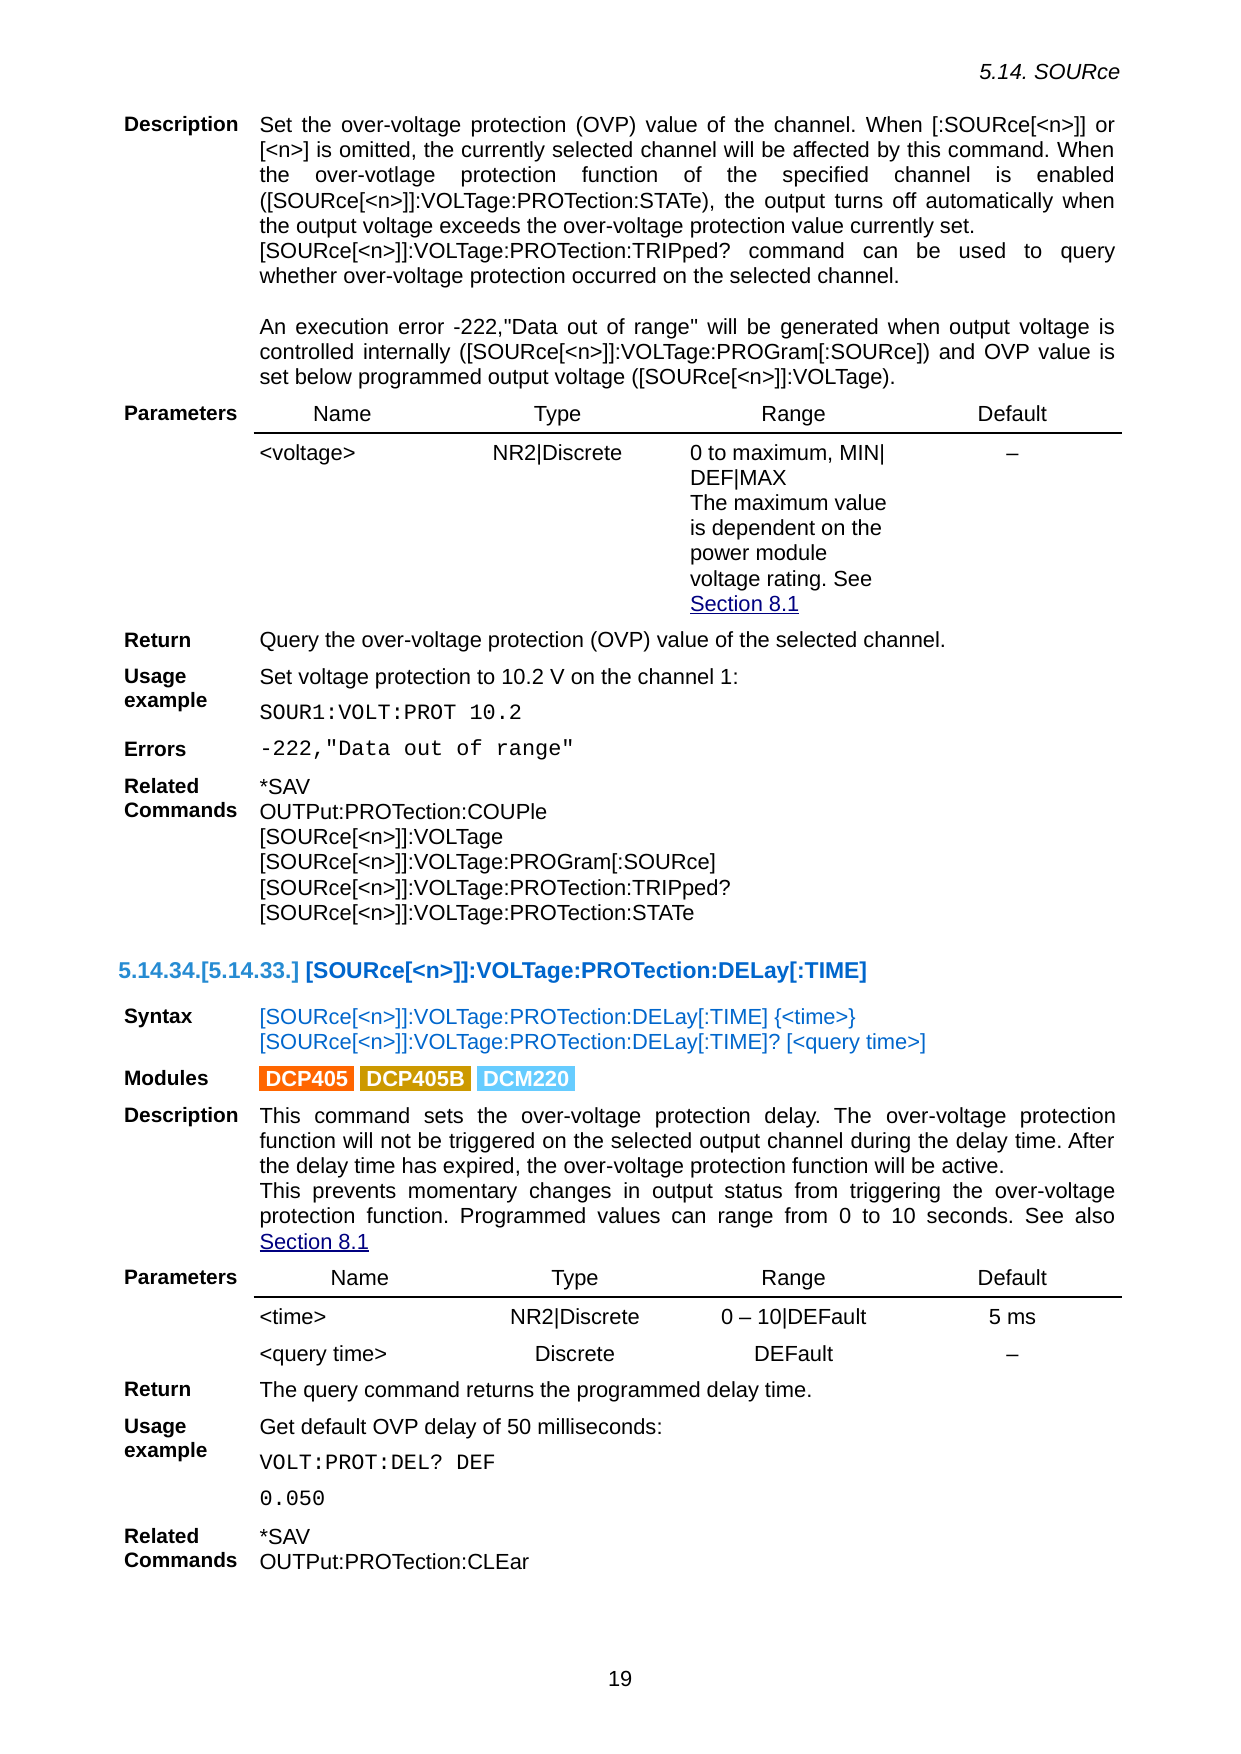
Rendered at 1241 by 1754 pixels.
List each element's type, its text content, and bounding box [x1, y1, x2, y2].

table_cell Usage example [118, 1408, 253, 1518]
table_cell Type [465, 1260, 684, 1296]
table_cell [118, 1335, 253, 1372]
table_cell Set voltage protection to 10.2 V on the channel 1: SOUR1:VOLT:PROT 10.2 [254, 658, 1122, 732]
table_cell Name [254, 395, 431, 432]
table_cell Name [254, 1260, 465, 1296]
table_cell Description [118, 1097, 253, 1259]
table_cell 0 – 10|DEFault [684, 1298, 903, 1335]
table_cell Usage example [118, 658, 253, 732]
table_cell Default [903, 1260, 1122, 1296]
table_cell Discrete [465, 1335, 684, 1372]
table_cell 0 to maximum, MIN|DEF|MAX The maximum value is dependent on the power module voltage rating. See Section 8.1 [684, 434, 903, 622]
table_cell Parameters [118, 395, 253, 622]
table_cell *SAV OUTPut:PROTection:COUPle [SOURce[<n>]]:VOLTage [SOURce[<n>]]:VOLTage:PROGram[:SOURce] [SOURce[<n>]]:VOLTage:PROTection:TRIPped? [SOURce[<n>]]:VOLTage:PROTection:STATe [254, 768, 1122, 931]
table_cell This command sets the over-voltage protection delay. The over-voltage protection function will not be triggered on the selected output channel during the delay time. After the delay time has expired, the over-voltage protection function will be active. This prevents momentary changes in output status from triggering the over-voltage protection function. Programmed values can range from 0 to 10 seconds. See also Section 8.1 [254, 1097, 1122, 1259]
table_cell Parameters [118, 1260, 253, 1335]
table_cell Default [903, 395, 1122, 432]
table_cell Range [684, 1260, 903, 1296]
table_cell *SAV OUTPut:PROTection:CLEar [254, 1518, 1122, 1580]
table_cell 5 ms [903, 1298, 1122, 1335]
table_cell <voltage> [254, 434, 431, 622]
table_cell Errors [118, 732, 253, 768]
table_cell NR2|Discrete [465, 1298, 684, 1335]
table_cell Description [118, 106, 253, 395]
table_cell Get default OVP delay of 50 milliseconds: VOLT:PROT:DEL? DEF 0.050 [254, 1408, 1122, 1518]
table_cell – [903, 1335, 1122, 1372]
table_header Syntax [118, 998, 253, 1060]
table_cell Range [684, 395, 903, 432]
table_cell Related Commands [118, 1518, 253, 1580]
table_cell <time> [254, 1298, 465, 1335]
table_cell Return [118, 622, 253, 658]
table_cell Set the over-voltage protection (OVP) value of the channel. When [:SOURce[<n>]] or [<n>] is omitted, the currently selected channel will be affected by this command. When the over-votlage protection function of the specified channel is enabled ([SOURce[<n>]]:VOLTage:PROTection:STATe), the output turns off automatically when the output voltage exceeds the over-voltage protection value currently set. [SOURce[<n>]]:VOLTage:PROTection:TRIPped? command can be used to query whether over-voltage protection occurred on the selected channel. An execution error -222,"Data out of range" will be generated when output voltage is controlled internally ([SOURce[<n>]]:VOLTage:PROGram[:SOURce]) and OVP value is set below programmed output voltage ([SOURce[<n>]]:VOLTage). [254, 106, 1122, 395]
table_cell – [903, 434, 1122, 622]
table_cell NR2|Discrete [431, 434, 684, 622]
table_cell Type [431, 395, 684, 432]
table_cell Query the over-voltage protection (OVP) value of the selected channel. [254, 622, 1122, 658]
table_cell <query time> [254, 1335, 465, 1372]
table_cell DCP405 DCP405B DCM220 [254, 1060, 1122, 1097]
table_cell The query command returns the programmed delay time. [254, 1372, 1122, 1408]
table_cell -222,"Data out of range" [254, 732, 1122, 768]
table_cell Related Commands [118, 768, 253, 931]
subtitle [SOURce[<n>]]:VOLTage:PROTection:DELay[:TIME] [118, 957, 1122, 983]
table_cell Modules [118, 1060, 253, 1097]
table_cell Return [118, 1372, 253, 1408]
table_header [SOURce[<n>]]:VOLTage:PROTection:DELay[:TIME] {<time>} [SOURce[<n>]]:VOLTage:PROTection:DELay[:TIME]? [<query time>] [254, 998, 1122, 1060]
table_cell DEFault [684, 1335, 903, 1372]
